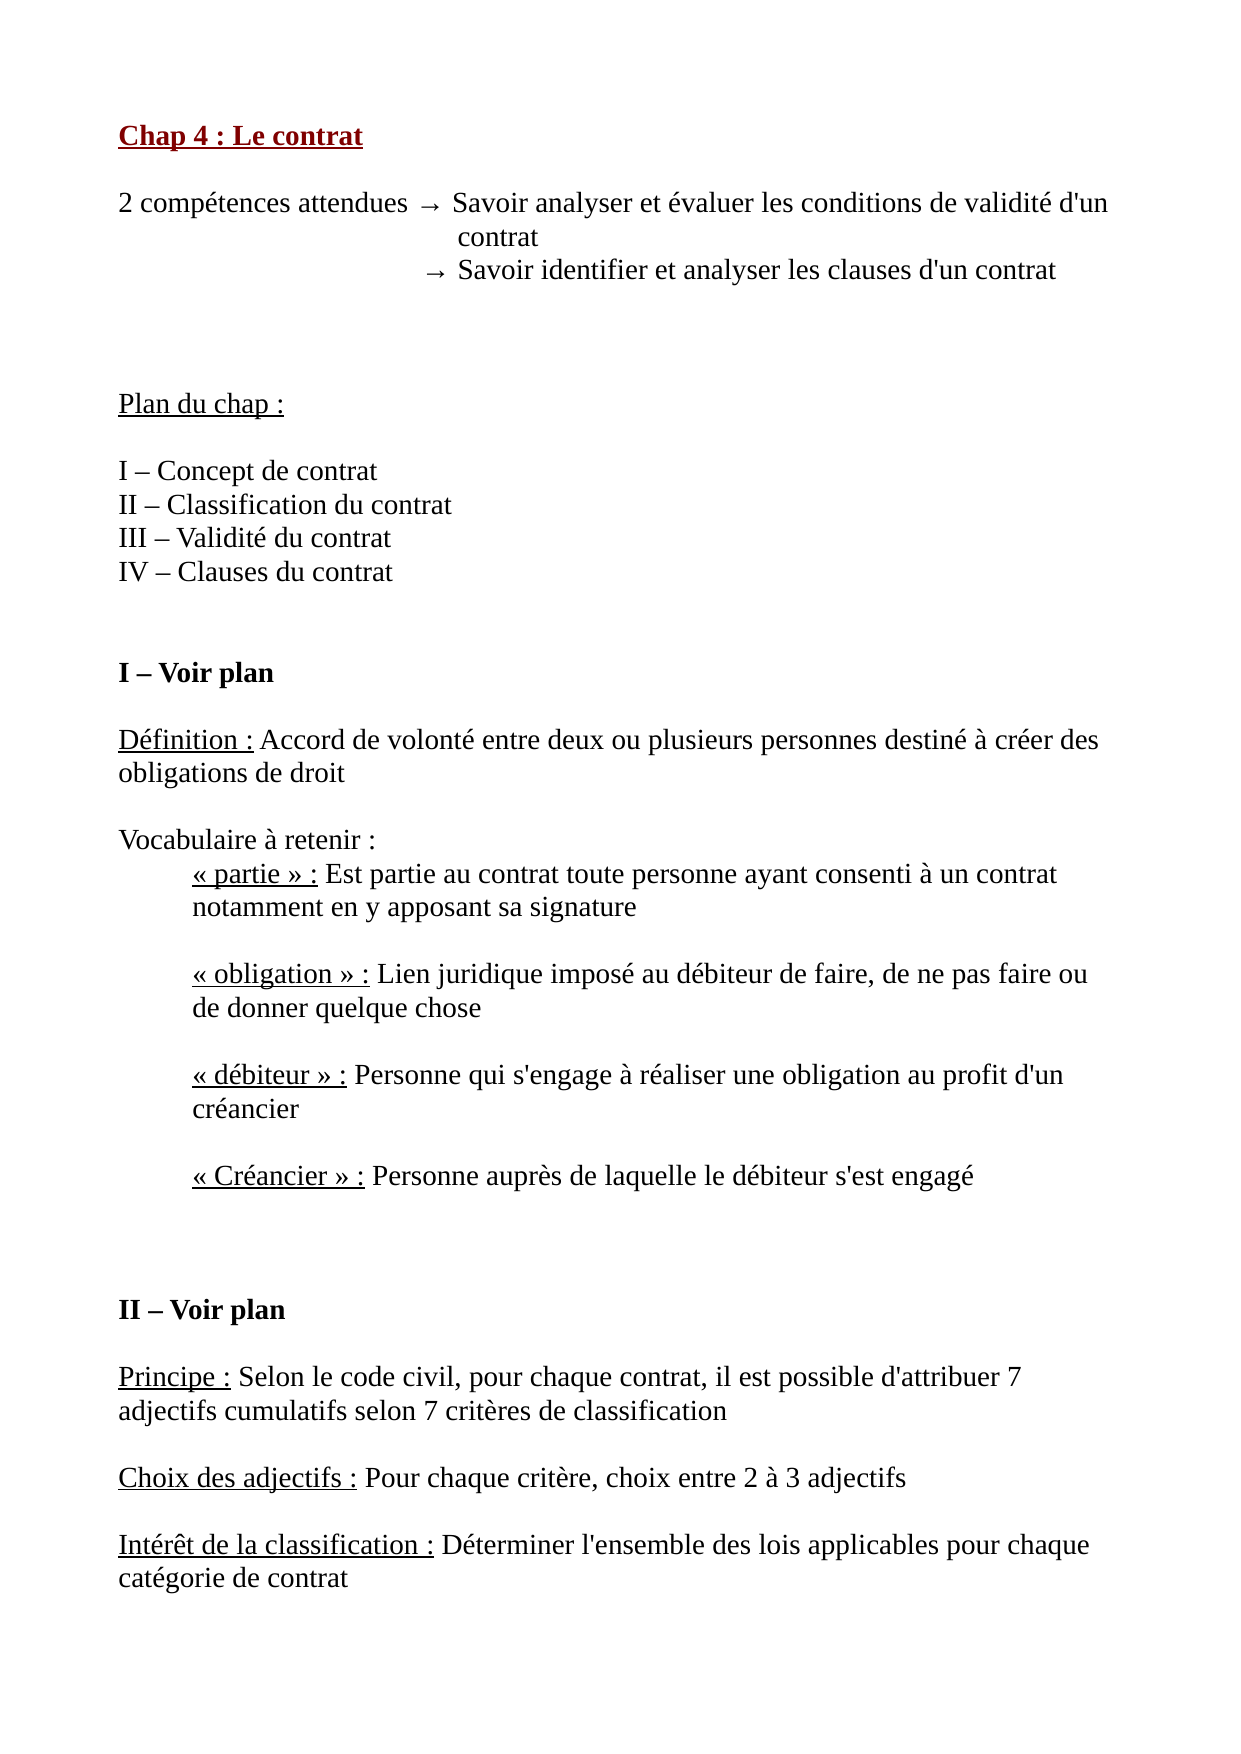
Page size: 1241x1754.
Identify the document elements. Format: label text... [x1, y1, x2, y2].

text IV – Clauses du contrat [118, 554, 1122, 588]
text Intérêt de la classification : Déterminer l'ensemble des lois applicables pour chaque catégorie de contrat [118, 1527, 1122, 1594]
text Choix des adjectifs : Pour chaque critère, choix entre 2 à 3 adjectifs [118, 1460, 1122, 1493]
text « Créancier » : Personne auprès de laquelle le débiteur s'est engagé [118, 1158, 1122, 1191]
text III – Validité du contrat [118, 521, 1122, 554]
text I – Voir plan [118, 655, 1122, 688]
text 2 compétences attendues → Savoir analyser et évaluer les conditions de validité d'un contrat [118, 185, 1122, 252]
text « débiteur » : Personne qui s'engage à réaliser une obligation au profit d'un créancier [118, 1057, 1122, 1124]
text « obligation » : Lien juridique imposé au débiteur de faire, de ne pas faire ou de donner quelque chose [118, 957, 1122, 1024]
text « partie » : Est partie au contrat toute personne ayant consenti à un contrat notamment en y apposant sa signature [118, 856, 1122, 923]
text II – Voir plan [118, 1292, 1122, 1326]
text Plan du chap : [118, 386, 1122, 420]
text Vocabulaire à retenir : [118, 822, 1122, 856]
text Définition : Accord de volonté entre deux ou plusieurs personnes destiné à créer des obligations de droit [118, 722, 1122, 789]
text → Savoir identifier et analyser les clauses d'un contrat [118, 252, 1122, 286]
text Principe : Selon le code civil, pour chaque contrat, il est possible d'attribuer 7 adjectifs cumulatifs selon 7 critères de classification [118, 1359, 1122, 1426]
text Chap 4 : Le contrat [118, 118, 1122, 152]
text I – Concept de contrat [118, 453, 1122, 487]
text II – Classification du contrat [118, 487, 1122, 521]
